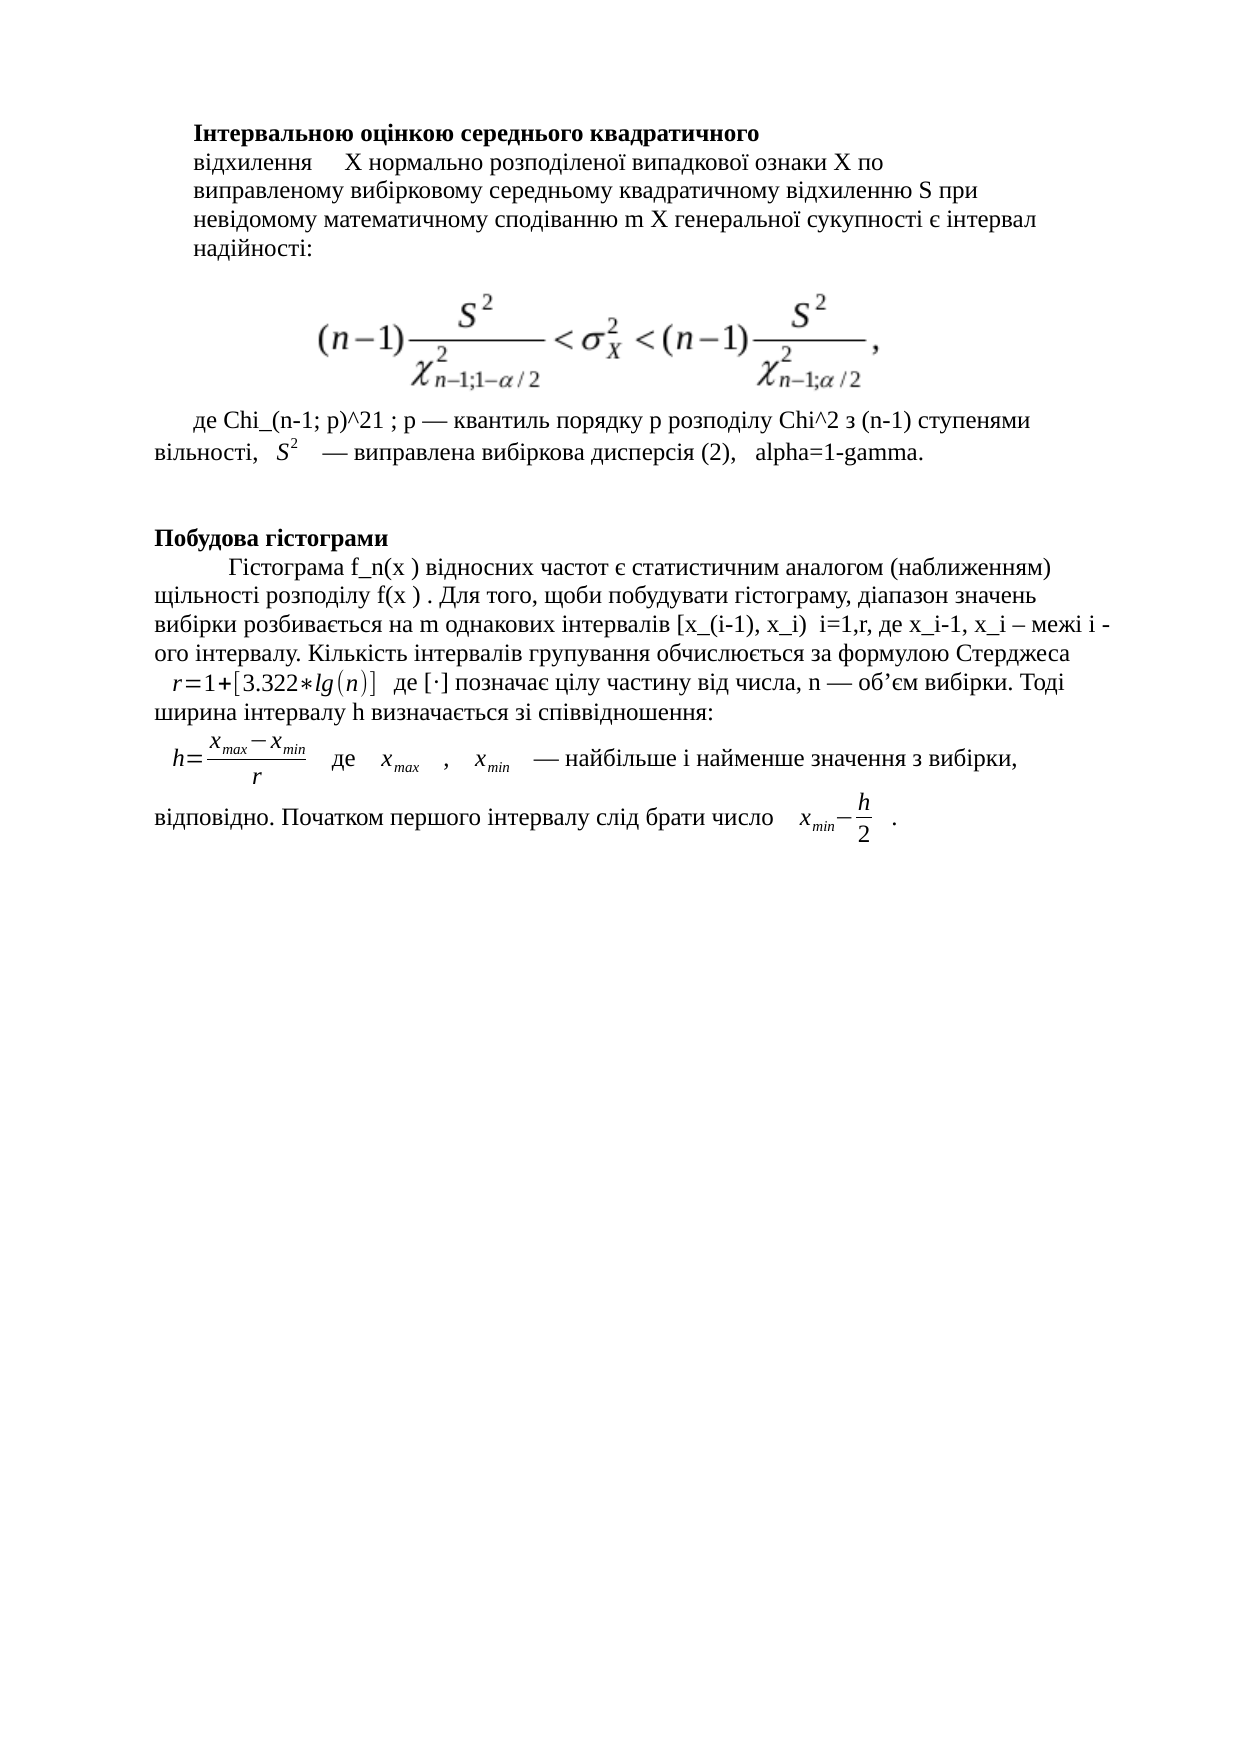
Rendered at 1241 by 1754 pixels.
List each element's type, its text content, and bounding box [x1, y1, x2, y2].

text виправленому вибірковому середньому квадратичному відхиленню S при [154, 176, 1122, 204]
text Гістограма f_n(x ) відносних частот є статистичним аналогом (наближенням) щільності розподілу f(x ) . Для того, щоби побудувати гістограму, діапазон значень вибірки розбивається на m однакових інтервалів [x_(i-1), x_i) i=1,r, де x_i-1, x_i – межі i -ого інтервалу. Кількість інтервалів групування обчислюється за формулою Стерджеса [154, 552, 1122, 667]
text невідомому математичному сподіванню m X генеральної сукупності є інтервал [154, 204, 1122, 233]
text де [·] позначає цілу частину від числа, n — об’єм вибірки. Тоді ширина інтервалу h визначається зі співвідношення: [154, 667, 1122, 726]
text відхилення  X нормально розподіленої випадкової ознаки X по [154, 147, 1122, 176]
text де , — найбільше і найменше значення з вибірки, відповідно. Початком першого інтервалу слід брати число . [154, 726, 1122, 848]
text Інтервальною оцінкою середнього квадратичного [154, 118, 1122, 147]
text де Chi_(n-1; p)^21 ; p — квантиль порядку p розподілу Chi^2 з (n-1) ступенями вільності, — виправлена вибіркова дисперсія (2), alpha=1-gamma. [154, 406, 1122, 466]
text Побудова гістограми [154, 523, 1122, 552]
picture [302, 261, 939, 403]
text надійності: [154, 233, 1122, 262]
